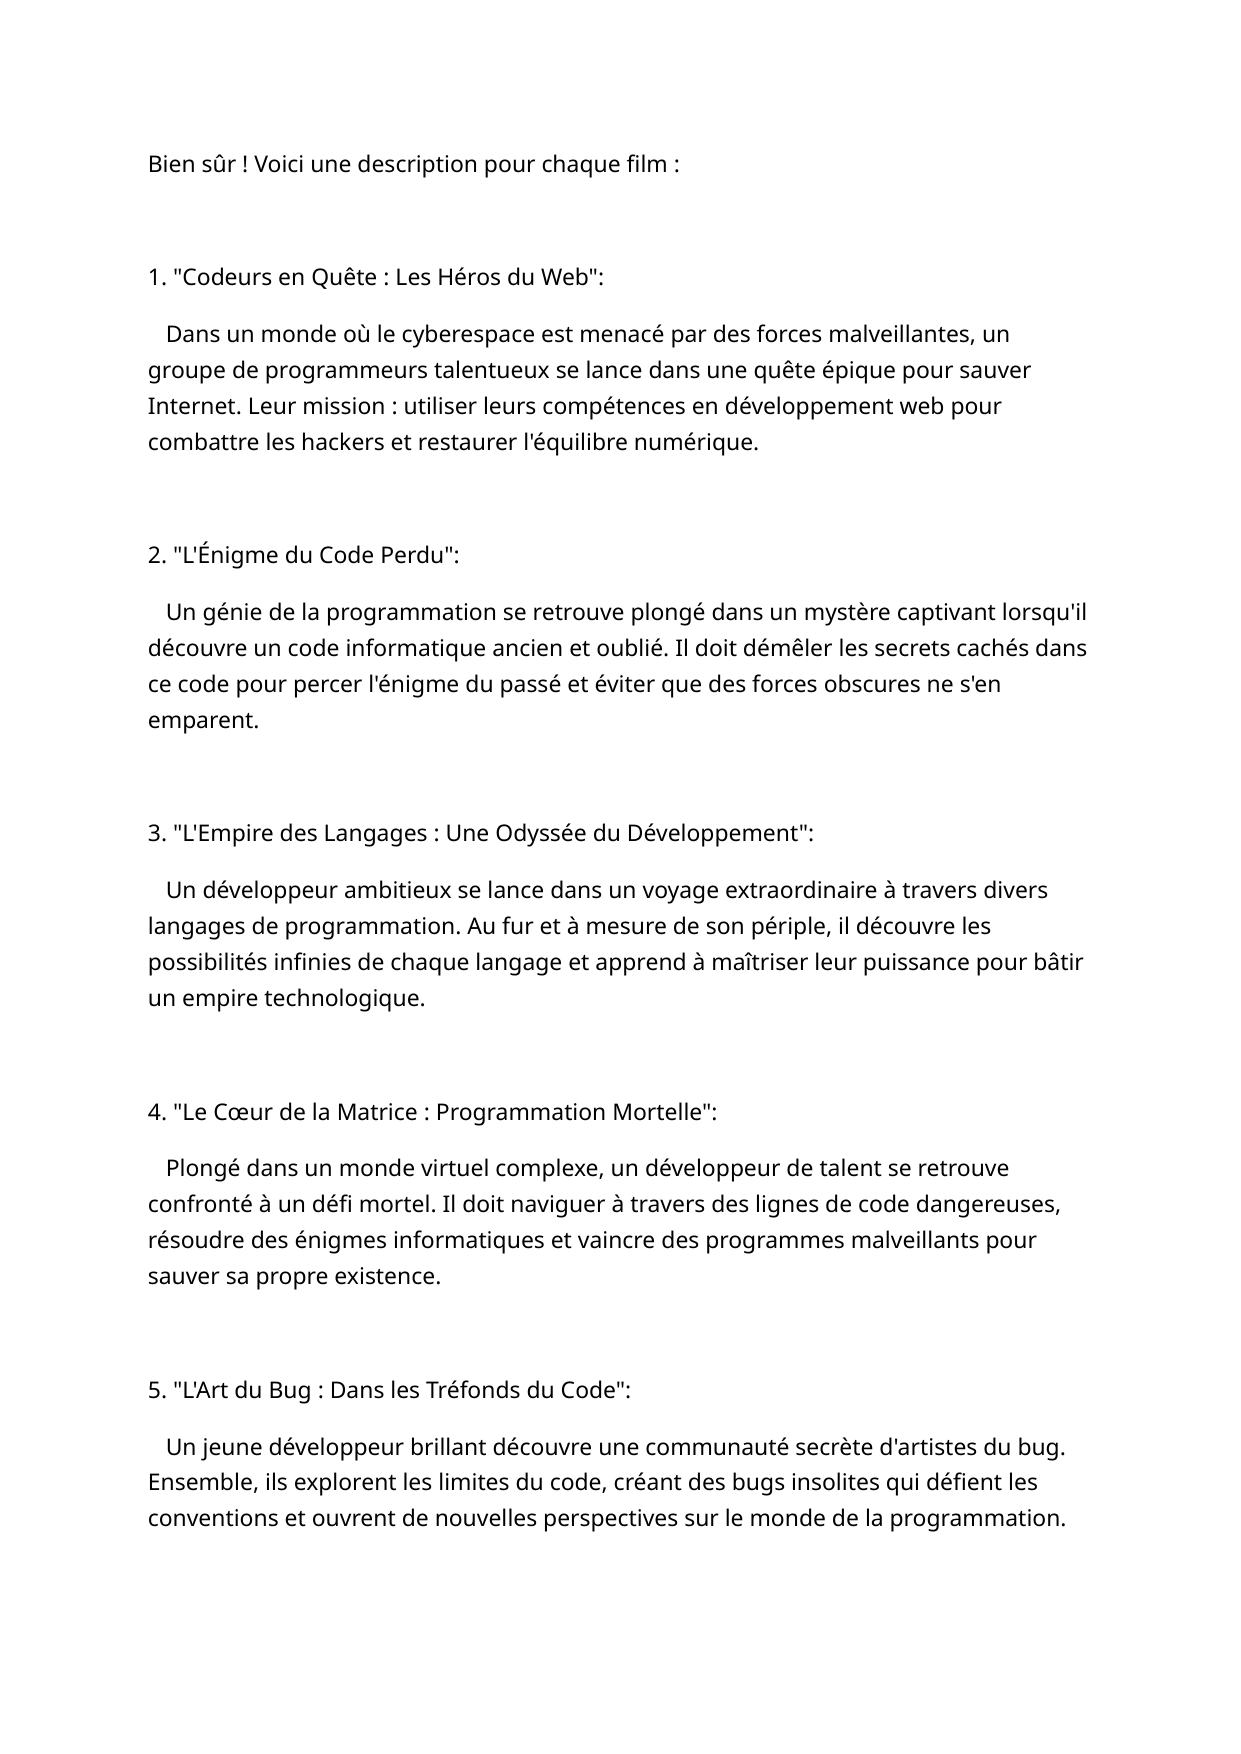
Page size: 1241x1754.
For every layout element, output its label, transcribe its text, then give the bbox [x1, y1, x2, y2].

text Plongé dans un monde virtuel complexe, un développeur de talent se retrouve confronté à un défi mortel. Il doit naviguer à travers des lignes de code dangereuses, résoudre des énigmes informatiques et vaincre des programmes malveillants pour sauver sa propre existence. [148, 1152, 1093, 1291]
text 4. "Le Cœur de la Matrice : Programmation Mortelle": [148, 1096, 1093, 1127]
text Dans un monde où le cyberespace est menacé par des forces malveillantes, un groupe de programmeurs talentueux se lance dans une quête épique pour sauver Internet. Leur mission : utiliser leurs compétences en développement web pour combattre les hackers et restaurer l'équilibre numérique. [148, 318, 1093, 457]
text Un génie de la programmation se retrouve plongé dans un mystère captivant lorsqu'il découvre un code informatique ancien et oublié. Il doit démêler les secrets cachés dans ce code pour percer l'énigme du passé et éviter que des forces obscures ne s'en emparent. [148, 596, 1093, 735]
text Un jeune développeur brillant découvre une communauté secrète d'artistes du bug. Ensemble, ils explorent les limites du code, créant des bugs insolites qui défient les conventions et ouvrent de nouvelles perspectives sur le monde de la programmation. [148, 1430, 1093, 1533]
text 2. "L'Énigme du Code Perdu": [148, 539, 1093, 571]
text 3. "L'Empire des Langages : Une Odyssée du Développement": [148, 817, 1093, 849]
text Bien sûr ! Voici une description pour chaque film : [148, 148, 1093, 179]
text Un développeur ambitieux se lance dans un voyage extraordinaire à travers divers langages de programmation. Au fur et à mesure de son périple, il découvre les possibilités infinies de chaque langage et apprend à maîtriser leur puissance pour bâtir un empire technologique. [148, 874, 1093, 1013]
text 1. "Codeurs en Quête : Les Héros du Web": [148, 261, 1093, 292]
text 5. "L'Art du Bug : Dans les Tréfonds du Code": [148, 1374, 1093, 1405]
